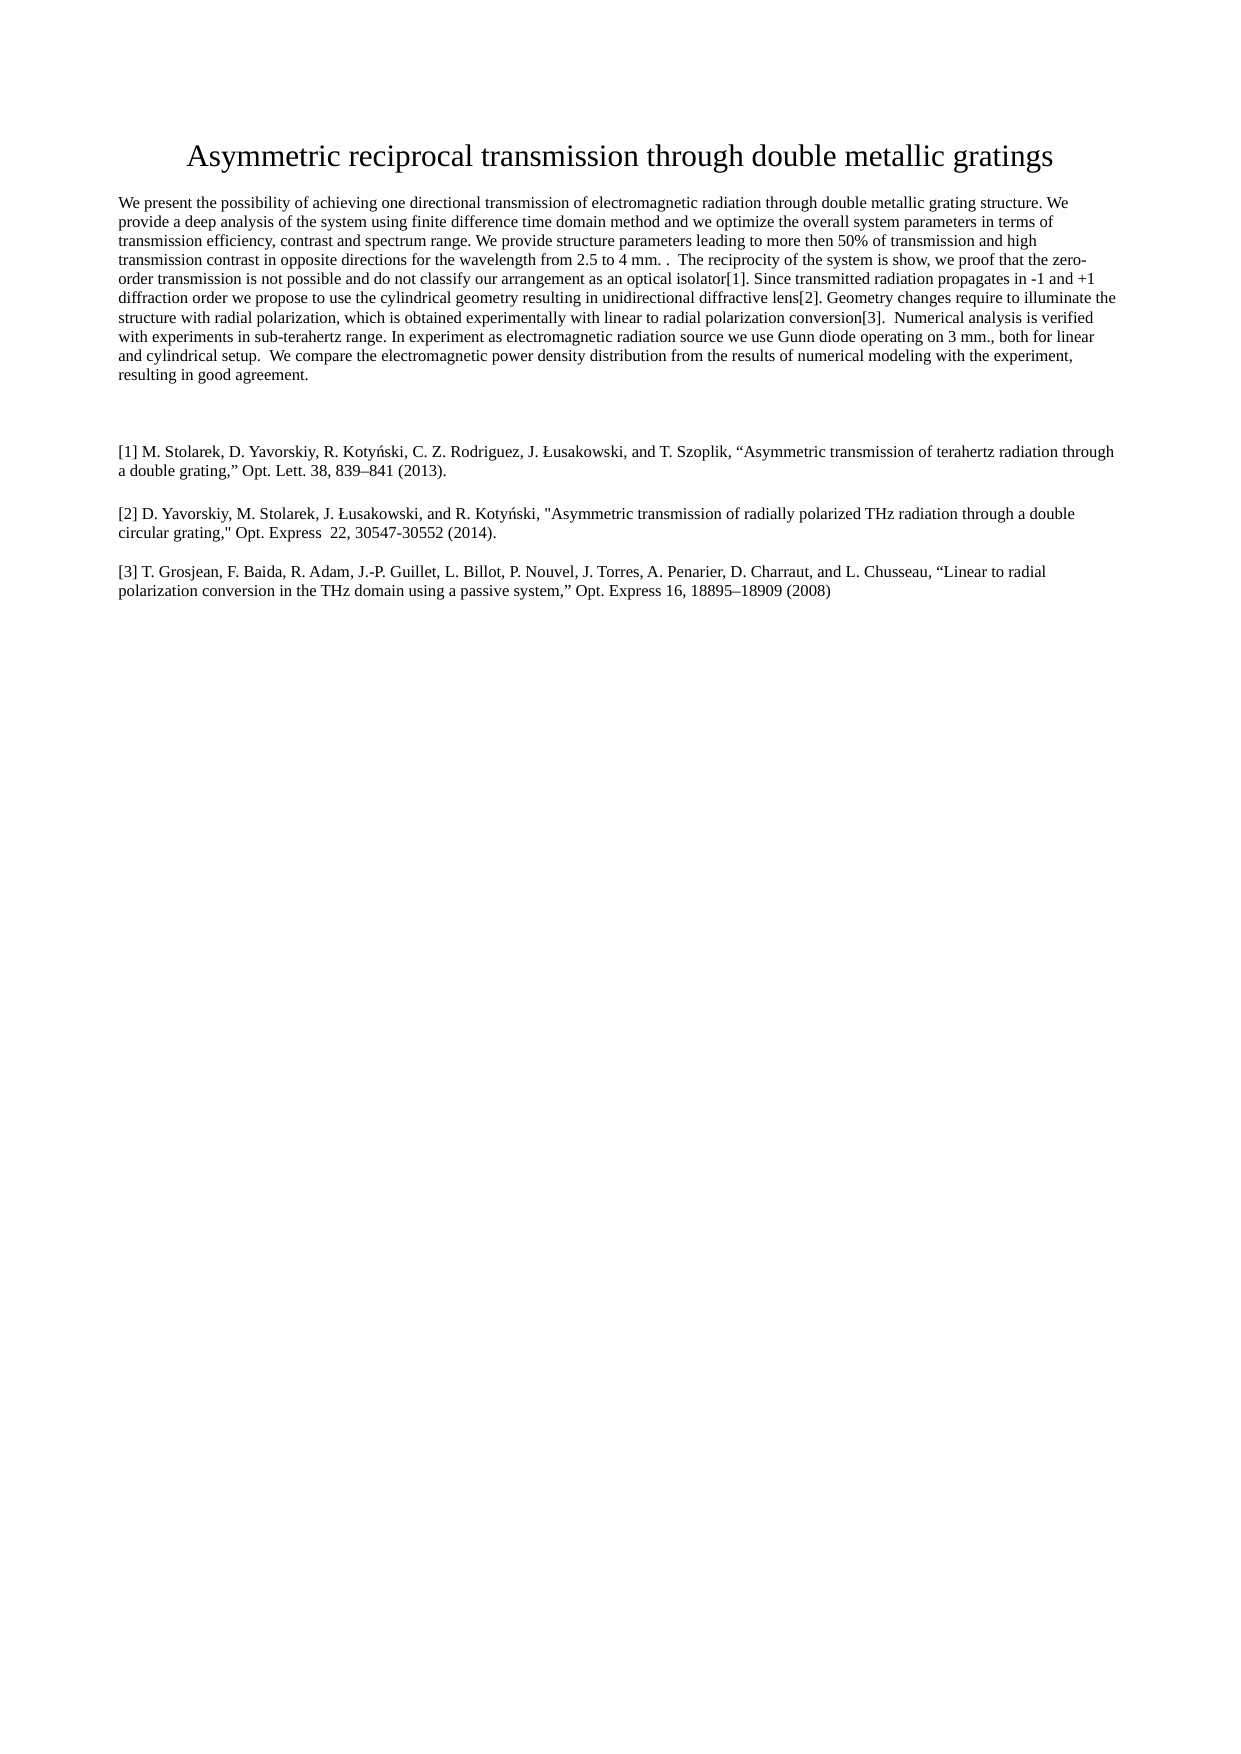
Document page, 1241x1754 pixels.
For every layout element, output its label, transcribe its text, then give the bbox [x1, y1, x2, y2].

text We present the possibility of achieving one directional transmission of electromagnetic radiation through double metallic grating structure. We provide a deep analysis of the system using finite difference time domain method and we optimize the overall system parameters in terms of transmission efficiency, contrast and spectrum range. We provide structure parameters leading to more then 50% of transmission and high transmission contrast in opposite directions for the wavelength from 2.5 to 4 mm. . The reciprocity of the system is show, we proof that the zero-order transmission is not possible and do not classify our arrangement as an optical isolator[1]. Since transmitted radiation propagates in -1 and +1 diffraction order we propose to use the cylindrical geometry resulting in unidirectional diffractive lens[2]. Geometry changes require to illuminate the structure with radial polarization, which is obtained experimentally with linear to radial polarization conversion[3]. Numerical analysis is verified with experiments in sub-terahertz range. In experiment as electromagnetic radiation source we use Gunn diode operating on 3 mm., both for linear and cylindrical setup. We compare the electromagnetic power density distribution from the results of numerical modeling with the experiment, resulting in good agreement. [118, 192, 1122, 384]
text [3] T. Grosjean, F. Baida, R. Adam, J.-P. Guillet, L. Billot, P. Nouvel, J. Torres, A. Penarier, D. Charraut, and L. Chusseau, “Linear to radial polarization conversion in the THz domain using a passive system,” Opt. Express 16, 18895–18909 (2008) [118, 561, 1122, 600]
text Asymmetric reciprocal transmission through double metallic gratings [118, 137, 1122, 173]
text [2] D. Yavorskiy, M. Stolarek, J. Łusakowski, and R. Kotyński, "Asymmetric transmission of radially polarized THz radiation through a double circular grating," Opt. Express 22, 30547-30552 (2014). [118, 504, 1122, 542]
text [1] M. Stolarek, D. Yavorskiy, R. Kotyński, C. Z. Rodriguez, J. Łusakowski, and T. Szoplik, “Asymmetric transmission of terahertz radiation through a double grating,” Opt. Lett. 38, 839–841 (2013). [118, 442, 1122, 480]
